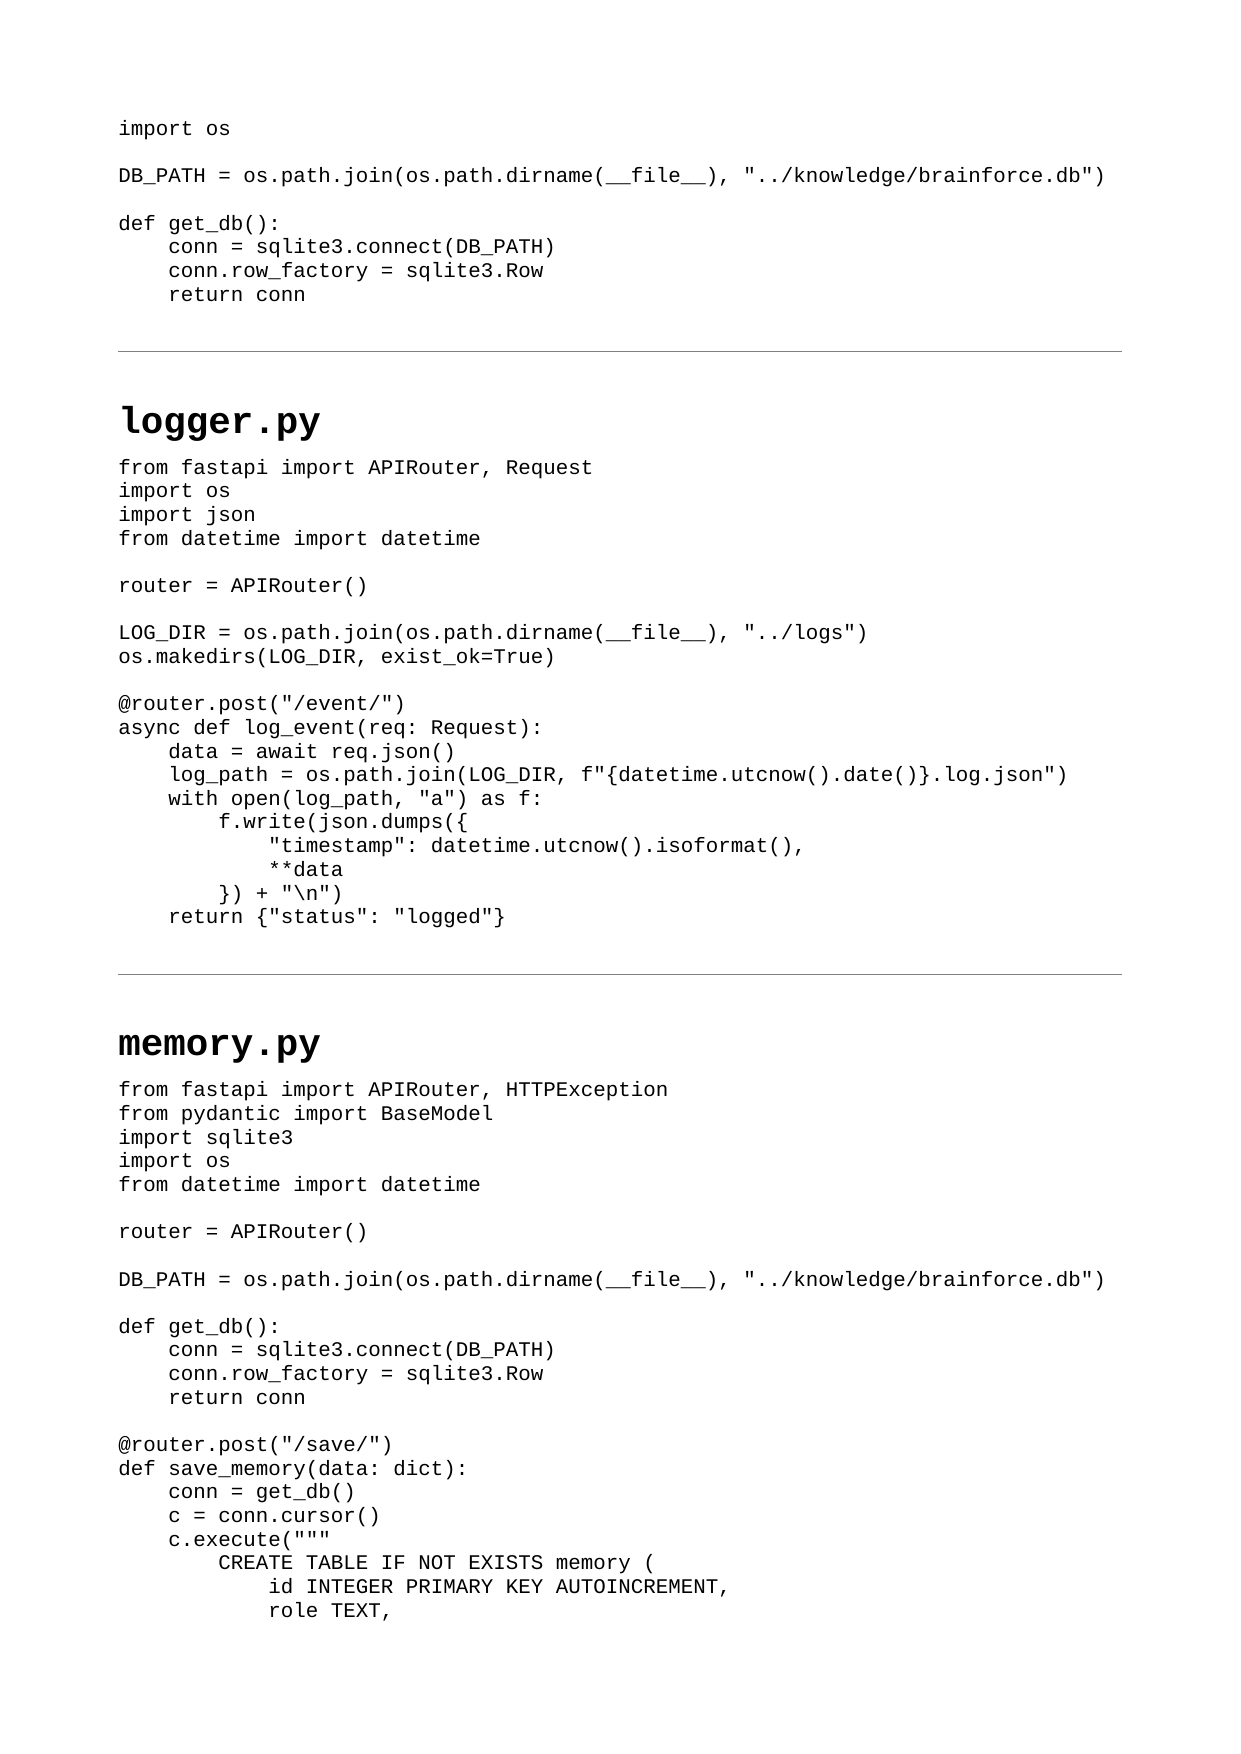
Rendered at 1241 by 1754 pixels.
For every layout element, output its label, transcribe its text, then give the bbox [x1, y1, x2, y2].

text DB_PATH = os.path.join(os.path.dirname(__file__), "../knowledge/brainforce.db") [118, 165, 1122, 189]
text conn = get_db() [118, 1481, 1122, 1505]
subtitle memory.py [118, 1024, 1122, 1067]
text conn = sqlite3.connect(DB_PATH) [118, 1339, 1122, 1363]
text return conn [118, 284, 1122, 307]
subtitle logger.py [118, 402, 1122, 444]
text import os [118, 481, 1122, 504]
text CREATE TABLE IF NOT EXISTS memory ( [118, 1552, 1122, 1576]
text import os [118, 118, 1122, 142]
text def get_db(): [118, 213, 1122, 236]
text from fastapi import APIRouter, Request [118, 457, 1122, 481]
text with open(log_path, "a") as f: [118, 788, 1122, 812]
text @router.post("/save/") [118, 1434, 1122, 1458]
text c = conn.cursor() [118, 1505, 1122, 1529]
text def get_db(): [118, 1316, 1122, 1339]
text from pydantic import BaseModel [118, 1103, 1122, 1127]
text import sqlite3 [118, 1127, 1122, 1150]
text data = await req.json() [118, 741, 1122, 764]
text }) + "\n") [118, 882, 1122, 906]
text LOG_DIR = os.path.join(os.path.dirname(__file__), "../logs") [118, 622, 1122, 646]
text from fastapi import APIRouter, HTTPException [118, 1079, 1122, 1103]
text f.write(json.dumps({ [118, 812, 1122, 835]
text from datetime import datetime [118, 528, 1122, 551]
text log_path = os.path.join(LOG_DIR, f"{datetime.utcnow().date()}.log.json") [118, 764, 1122, 788]
text def save_memory(data: dict): [118, 1458, 1122, 1481]
text router = APIRouter() [118, 1221, 1122, 1245]
text os.makedirs(LOG_DIR, exist_ok=True) [118, 646, 1122, 670]
text "timestamp": datetime.utcnow().isoformat(), [118, 835, 1122, 859]
text import json [118, 504, 1122, 528]
text router = APIRouter() [118, 575, 1122, 599]
text import os [118, 1150, 1122, 1174]
text conn = sqlite3.connect(DB_PATH) [118, 236, 1122, 260]
text id INTEGER PRIMARY KEY AUTOINCREMENT, [118, 1576, 1122, 1599]
text c.execute(""" [118, 1529, 1122, 1552]
text async def log_event(req: Request): [118, 717, 1122, 741]
text conn.row_factory = sqlite3.Row [118, 260, 1122, 284]
text return conn [118, 1387, 1122, 1410]
text return {"status": "logged"} [118, 906, 1122, 930]
text DB_PATH = os.path.join(os.path.dirname(__file__), "../knowledge/brainforce.db") [118, 1268, 1122, 1292]
text **data [118, 859, 1122, 882]
text @router.post("/event/") [118, 693, 1122, 717]
text role TEXT, [118, 1599, 1122, 1623]
text from datetime import datetime [118, 1174, 1122, 1198]
text conn.row_factory = sqlite3.Row [118, 1363, 1122, 1387]
